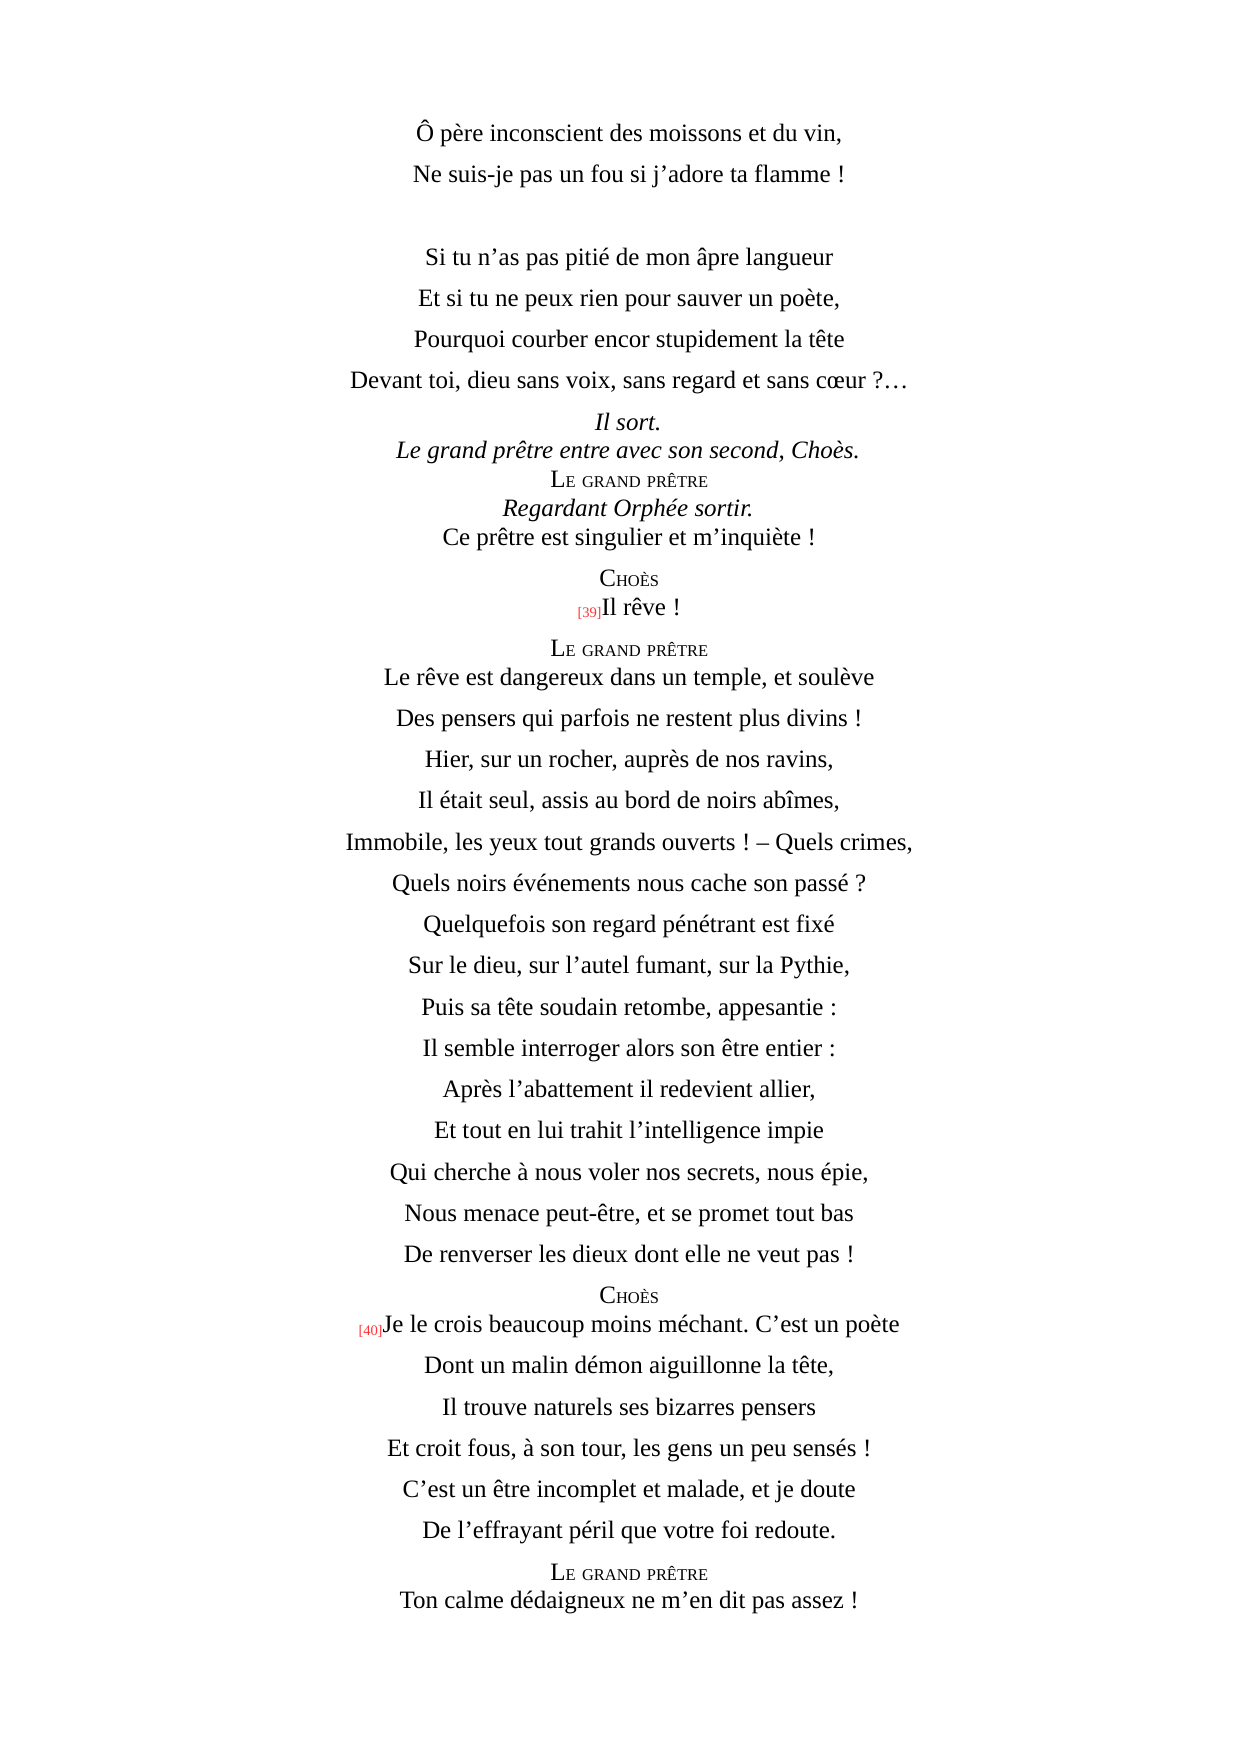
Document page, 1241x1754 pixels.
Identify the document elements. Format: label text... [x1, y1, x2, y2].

text Nous menace peut-être, et se promet tout bas [118, 1198, 1122, 1227]
text Il sort. [118, 407, 1122, 436]
text Le grand prêtre [118, 464, 1122, 493]
text Dont un malin démon aiguillonne la tête, [118, 1351, 1122, 1379]
text Quels noirs événements nous cache son passé ? [118, 868, 1122, 897]
text Sur le dieu, sur l’autel fumant, sur la Pythie, [118, 951, 1122, 979]
text Il trouve naturels ses bizarres pensers [118, 1392, 1122, 1421]
text Et croit fous, à son tour, les gens un peu sensés ! [118, 1433, 1122, 1462]
text C’est un être incomplet et malade, et je doute [118, 1474, 1122, 1503]
text Le grand prêtre entre avec son second, Choès. [118, 436, 1122, 464]
text Ô père inconscient des moissons et du vin, [118, 118, 1122, 147]
text Ton calme dédaigneux ne m’en dit pas assez ! [118, 1586, 1122, 1614]
text De l’effrayant péril que votre foi redoute. [118, 1516, 1122, 1544]
text Choès [118, 1281, 1122, 1309]
text Et tout en lui trahit l’intelligence impie [118, 1116, 1122, 1144]
text Si tu n’as pas pitié de mon âpre langueur [118, 242, 1122, 271]
text Et si tu ne peux rien pour sauver un poète, [118, 283, 1122, 312]
text Pourquoi courber encor stupidement la tête [118, 324, 1122, 353]
text [39]Il rêve ! [118, 592, 1122, 621]
text Qui cherche à nous voler nos secrets, nous épie, [118, 1157, 1122, 1186]
text Puis sa tête soudain retombe, appesantie : [118, 992, 1122, 1021]
text Ce prêtre est singulier et m’inquiète ! [118, 522, 1122, 551]
text Regardant Orphée sortir. [118, 493, 1122, 522]
text Devant toi, dieu sans voix, sans regard et sans cœur ?… [118, 366, 1122, 394]
text Hier, sur un rocher, auprès de nos ravins, [118, 744, 1122, 773]
text Choès [118, 563, 1122, 592]
text Quelquefois son regard pénétrant est fixé [118, 909, 1122, 938]
text Il semble interroger alors son être entier : [118, 1033, 1122, 1062]
text Le rêve est dangereux dans un temple, et soulève [118, 662, 1122, 691]
text De renverser les dieux dont elle ne veut pas ! [118, 1239, 1122, 1268]
text Immobile, les yeux tout grands ouverts ! – Quels crimes, [118, 827, 1122, 856]
text [40]Je le crois beaucoup moins méchant. C’est un poète [118, 1309, 1122, 1338]
text Le grand prêtre [118, 633, 1122, 662]
text Des pensers qui parfois ne restent plus divins ! [118, 703, 1122, 732]
text Il était seul, assis au bord de noirs abîmes, [118, 786, 1122, 814]
text Après l’abattement il redevient allier, [118, 1074, 1122, 1103]
text Ne suis-je pas un fou si j’adore ta flamme ! [118, 159, 1122, 188]
text Le grand prêtre [118, 1557, 1122, 1586]
